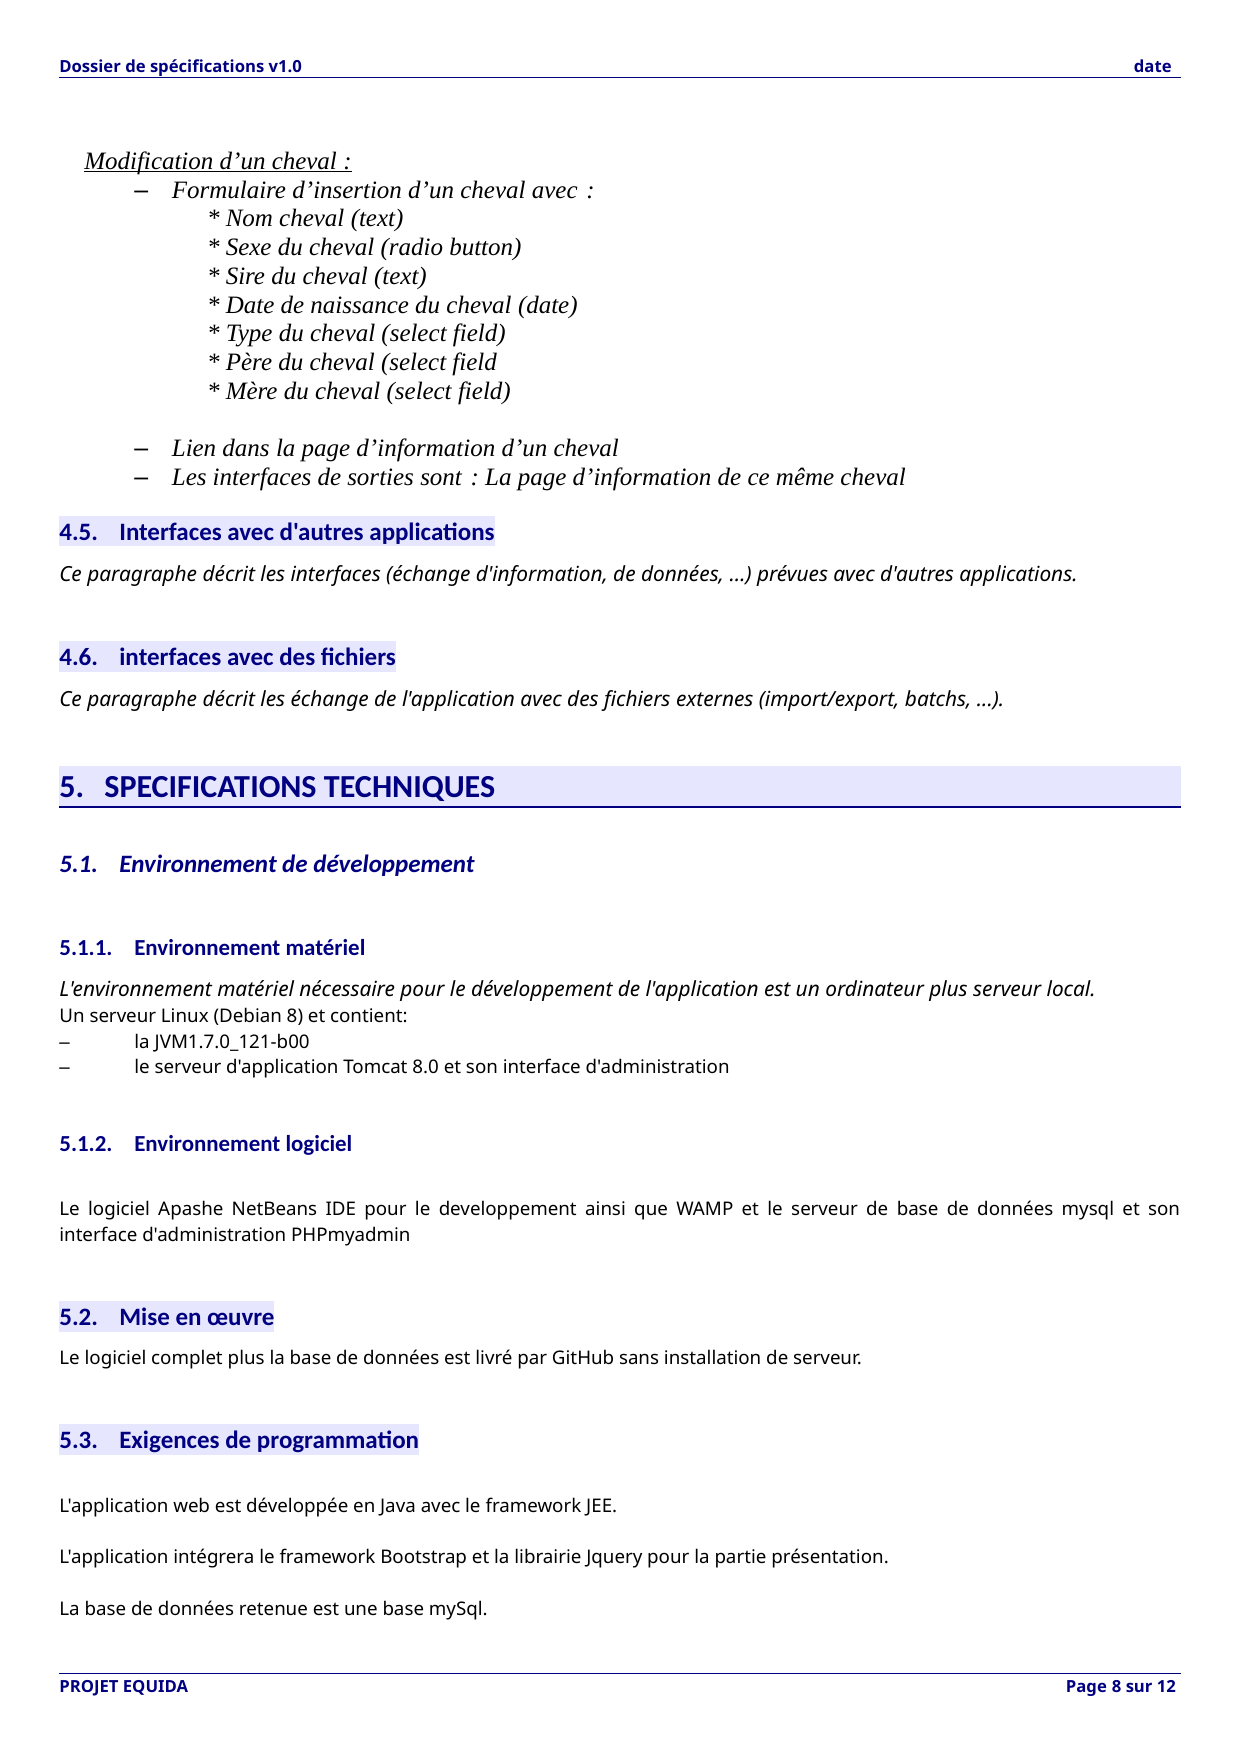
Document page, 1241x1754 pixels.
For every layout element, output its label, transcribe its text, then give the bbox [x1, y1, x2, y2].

text Un serveur Linux (Debian 8) et contient: [59, 1002, 1181, 1028]
text L'application intégrera le framework Bootstrap et la librairie Jquery pour la partie présentation. [59, 1544, 1181, 1569]
list Lien dans la page d’information d’un cheval [134, 433, 1181, 462]
text * Date de naissance du cheval (date) [59, 290, 1181, 318]
subtitle Interfaces avec d'autres applications [495, 516, 1181, 546]
text * Nom cheval (text) [59, 203, 1181, 232]
text * Sire du cheval (text) [59, 261, 1181, 290]
subtitle interfaces avec des fichiers [396, 641, 1181, 672]
list la JVM1.7.0_121-b00 [59, 1028, 1181, 1053]
subtitle Environnement de développement [59, 848, 1181, 879]
text * Père du cheval (select field [59, 347, 1181, 376]
list Le logiciel Apashe NetBeans IDE pour le developpement ainsi que WAMP et le serveur de base de données mysql et son interface d'administration PHPmyadmin [59, 1196, 1181, 1247]
list Les interfaces de sorties sont : La page d’information de ce même cheval [134, 462, 1181, 491]
list Formulaire d’insertion d’un cheval avec : [134, 175, 1181, 203]
subtitle SPECIFICATIONS TECHNIQUES [59, 766, 1181, 806]
text Ce paragraphe décrit les interfaces (échange d'information, de données, …) prévues avec d'autres applications. [59, 559, 1181, 587]
subtitle Mise en œuvre [274, 1301, 1181, 1332]
text L'environnement matériel nécessaire pour le développement de l'application est un ordinateur plus serveur local. [59, 974, 1181, 1002]
text La base de données retenue est une base mySql. [59, 1595, 1181, 1620]
list le serveur d'application Tomcat 8.0 et son interface d'administration [59, 1053, 1181, 1079]
text Le logiciel complet plus la base de données est livré par GitHub sans installation de serveur. [59, 1344, 1181, 1370]
subtitle Environnement logiciel [59, 1129, 1181, 1158]
text * Type du cheval (select field) [59, 318, 1181, 347]
text * Sexe du cheval (radio button) [59, 232, 1181, 261]
text Ce paragraphe décrit les échange de l'application avec des fichiers externes (import/export, batchs, ...). [59, 684, 1181, 713]
text * Mère du cheval (select field) [59, 376, 1181, 405]
text Modification d’un cheval : [59, 146, 1181, 175]
subtitle Environnement matériel [59, 933, 1181, 962]
text L'application web est développée en Java avec le framework JEE. [59, 1493, 1181, 1518]
subtitle Exigences de programmation [419, 1424, 1181, 1455]
